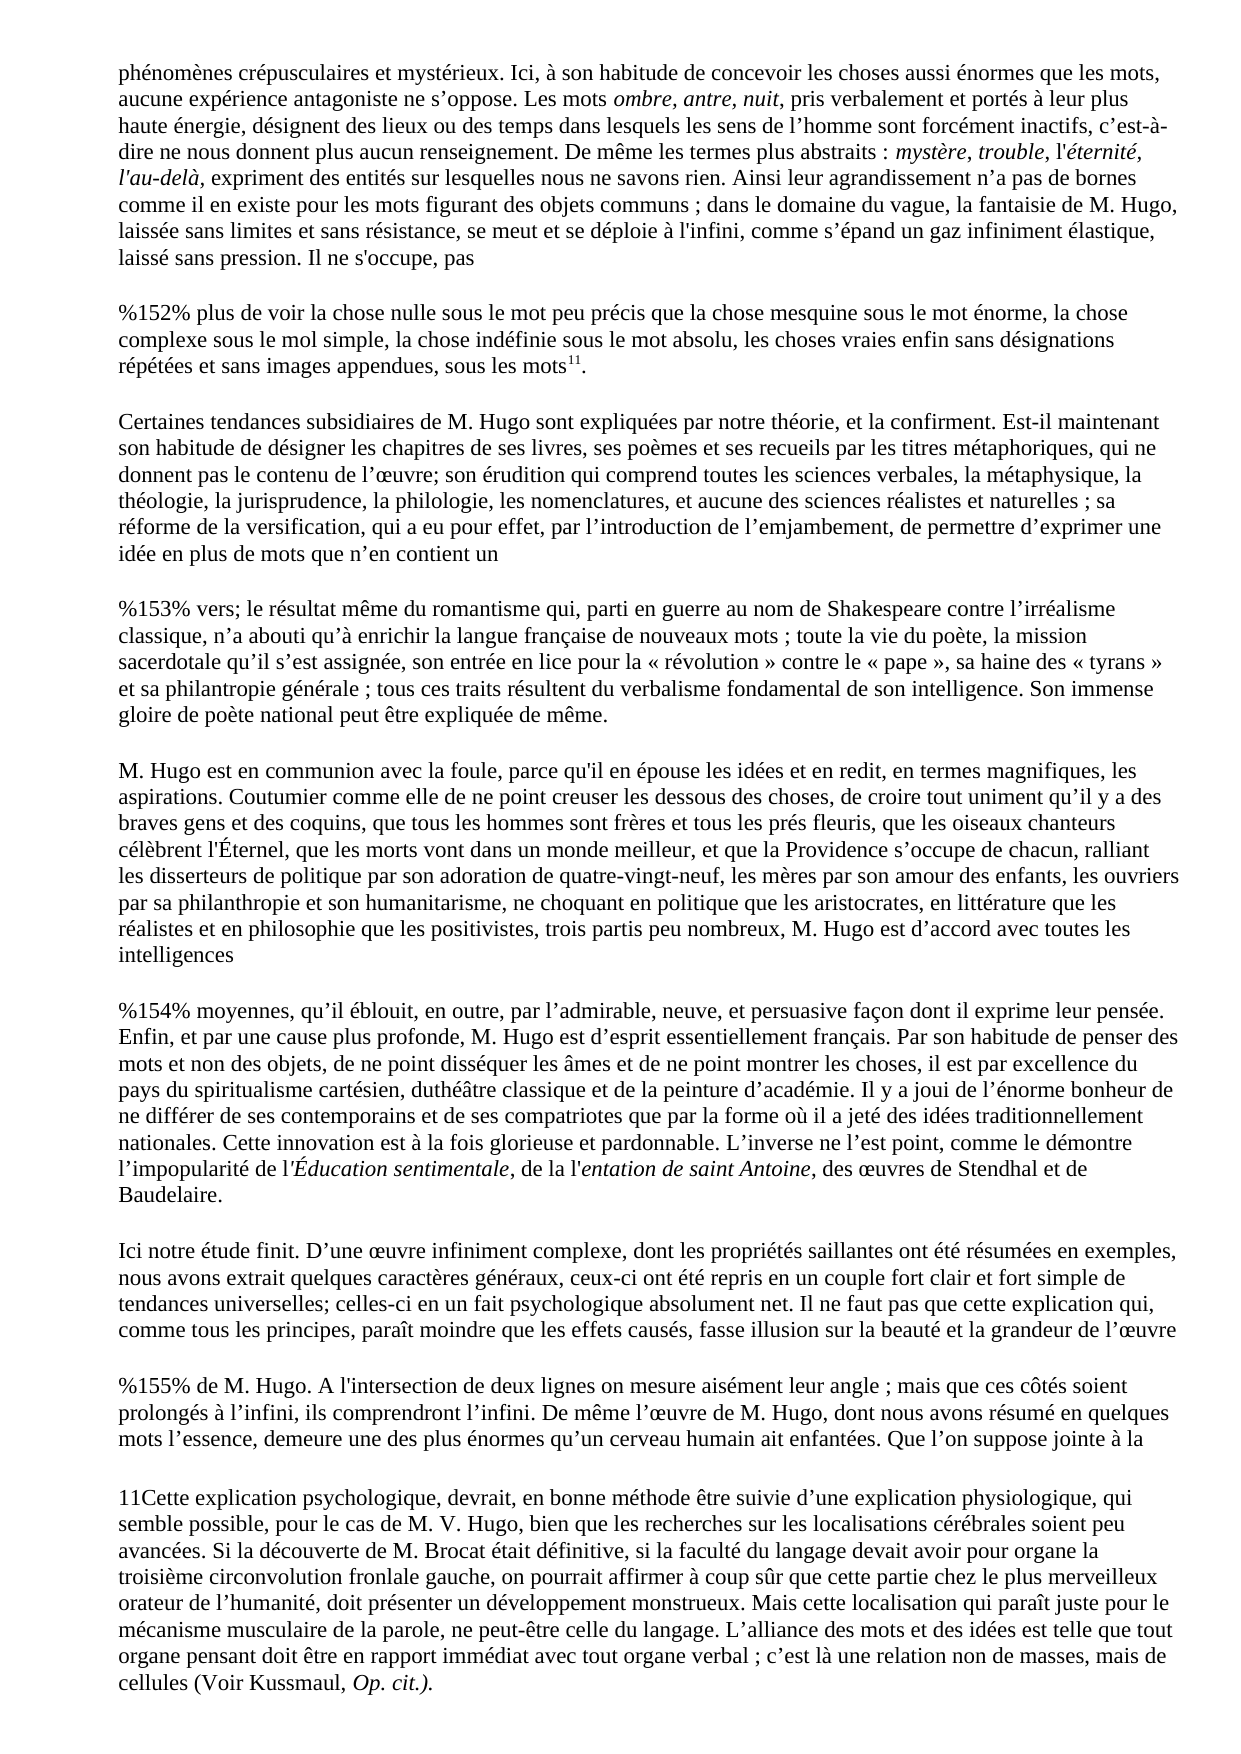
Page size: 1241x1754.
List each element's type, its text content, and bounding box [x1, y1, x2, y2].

text %154% moyennes, qu’il éblouit, en outre, par l’admirable, neuve, et persuasive façon dont il exprime leur pensée. Enfin, et par une cause plus profonde, M. Hugo est d’esprit essentiellement français. Par son habitude de penser des mots et non des objets, de ne point disséquer les âmes et de ne point montrer les choses, il est par excellence du pays du spiritualisme cartésien, duthéâtre classique et de la peinture d’académie. Il y a joui de l’énorme bonheur de ne différer de ses contemporains et de ses compatriotes que par la forme où il a jeté des idées traditionnellement nationales. Cette innovation est à la fois glorieuse et pardonnable. L’inverse ne l’est point, comme le démontre l’impopularité de l'Éducation sentimentale, de la l'entation de saint Antoine, des œuvres de Stendhal et de Baudelaire. [118, 997, 1181, 1208]
text Certaines tendances subsidiaires de M. Hugo sont expliquées par notre théorie, et la confirment. Est-il maintenant son habitude de désigner les chapitres de ses livres, ses poèmes et ses recueils par les titres métaphoriques, qui ne donnent pas le contenu de l’œuvre; son érudition qui comprend toutes les sciences verbales, la métaphysique, la théologie, la jurisprudence, la philologie, les nomenclatures, et aucune des sciences réalistes et naturelles ; sa réforme de la versification, qui a eu pour effet, par l’introduction de l’emjambement, de permettre d’exprimer une idée en plus de mots que n’en contient un [118, 408, 1181, 566]
text phénomènes crépusculaires et mystérieux. Ici, à son habitude de concevoir les choses aussi énormes que les mots, aucune expérience antagoniste ne s’oppose. Les mots ombre, antre, nuit, pris verbalement et portés à leur plus haute énergie, désignent des lieux ou des temps dans lesquels les sens de l’homme sont forcément inactifs, c’est-à-dire ne nous donnent plus aucun renseignement. De même les termes plus abstraits : mystère, trouble, l'éternité, l'au-delà, expriment des entités sur lesquelles nous ne savons rien. Ainsi leur agrandissement n’a pas de bornes comme il en existe pour les mots figurant des objets communs ; dans le domaine du vague, la fantaisie de M. Hugo, laissée sans limites et sans résistance, se meut et se déploie à l'infini, comme s’épand un gaz infiniment élastique, laissé sans pression. Il ne s'occupe, pas [118, 59, 1181, 270]
text M. Hugo est en communion avec la foule, parce qu'il en épouse les idées et en redit, en termes magnifiques, les aspirations. Coutumier comme elle de ne point creuser les dessous des choses, de croire tout uniment qu’il y a des braves gens et des coquins, que tous les hommes sont frères et tous les prés fleuris, que les oiseaux chanteurs célèbrent l'Éternel, que les morts vont dans un monde meilleur, et que la Providence s’occupe de chacun, ralliant les disserteurs de politique par son adoration de quatre-vingt-neuf, les mères par son amour des enfants, les ouvriers par sa philanthropie et son humanitarisme, ne choquant en politique que les aristocrates, en littérature que les réalistes et en philosophie que les positivistes, trois partis peu nombreux, M. Hugo est d’accord avec toutes les intelligences [118, 757, 1181, 968]
text %153% vers; le résultat même du romantisme qui, parti en guerre au nom de Shakespeare contre l’irréalisme classique, n’a abouti qu’à enrichir la langue française de nouveaux mots ; toute la vie du poète, la mission sacerdotale qu’il s’est assignée, son entrée en lice pour la « révolution » contre le « pape », sa haine des « tyrans » et sa philantropie générale ; tous ces traits résultent du verbalisme fondamental de son intelligence. Son immense gloire de poète national peut être expliquée de même. [118, 596, 1181, 727]
text %155% de M. Hugo. A l'intersection de deux lignes on mesure aisément leur angle ; mais que ces côtés soient prolongés à l’infini, ils comprendront l’infini. De même l’œuvre de M. Hugo, dont nous avons résumé en quelques mots l’essence, demeure une des plus énormes qu’un cerveau humain ait enfantées. Que l’on suppose jointe à la [118, 1372, 1181, 1451]
text Cette explication psychologique, devrait, en bonne méthode être suivie d’une explication physiologique, qui semble possible, pour le cas de M. V. Hugo, bien que les recherches sur les localisations cérébrales soient peu avancées. Si la découverte de M. Brocat était définitive, si la faculté du langage devait avoir pour organe la troisième circonvolution fronlale gauche, on pourrait affirmer à coup sûr que cette partie chez le plus merveilleux orateur de l’humanité, doit présenter un développement monstrueux. Mais cette localisation qui paraît juste pour le mécanisme musculaire de la parole, ne peut-être celle du langage. L’alliance des mots et des idées est telle que tout organe pensant doit être en rapport immédiat avec tout organe verbal ; c’est là une relation non de masses, mais de cellules (Voir Kussmaul, Op. cit.). [118, 1484, 1181, 1695]
text Ici notre étude finit. D’une œuvre infiniment complexe, dont les propriétés saillantes ont été résumées en exemples, nous avons extrait quelques caractères généraux, ceux-ci ont été repris en un couple fort clair et fort simple de tendances universelles; celles-ci en un fait psychologique absolument net. Il ne faut pas que cette explication qui, comme tous les principes, paraît moindre que les effets causés, fasse illusion sur la beauté et la grandeur de l’œuvre [118, 1237, 1181, 1343]
text %152% plus de voir la chose nulle sous le mot peu précis que la chose mesquine sous le mot énorme, la chose complexe sous le mol simple, la chose indéfinie sous le mot absolu, les choses vraies enfin sans désignations répétées et sans images appendues, sous les mots. [118, 299, 1181, 378]
